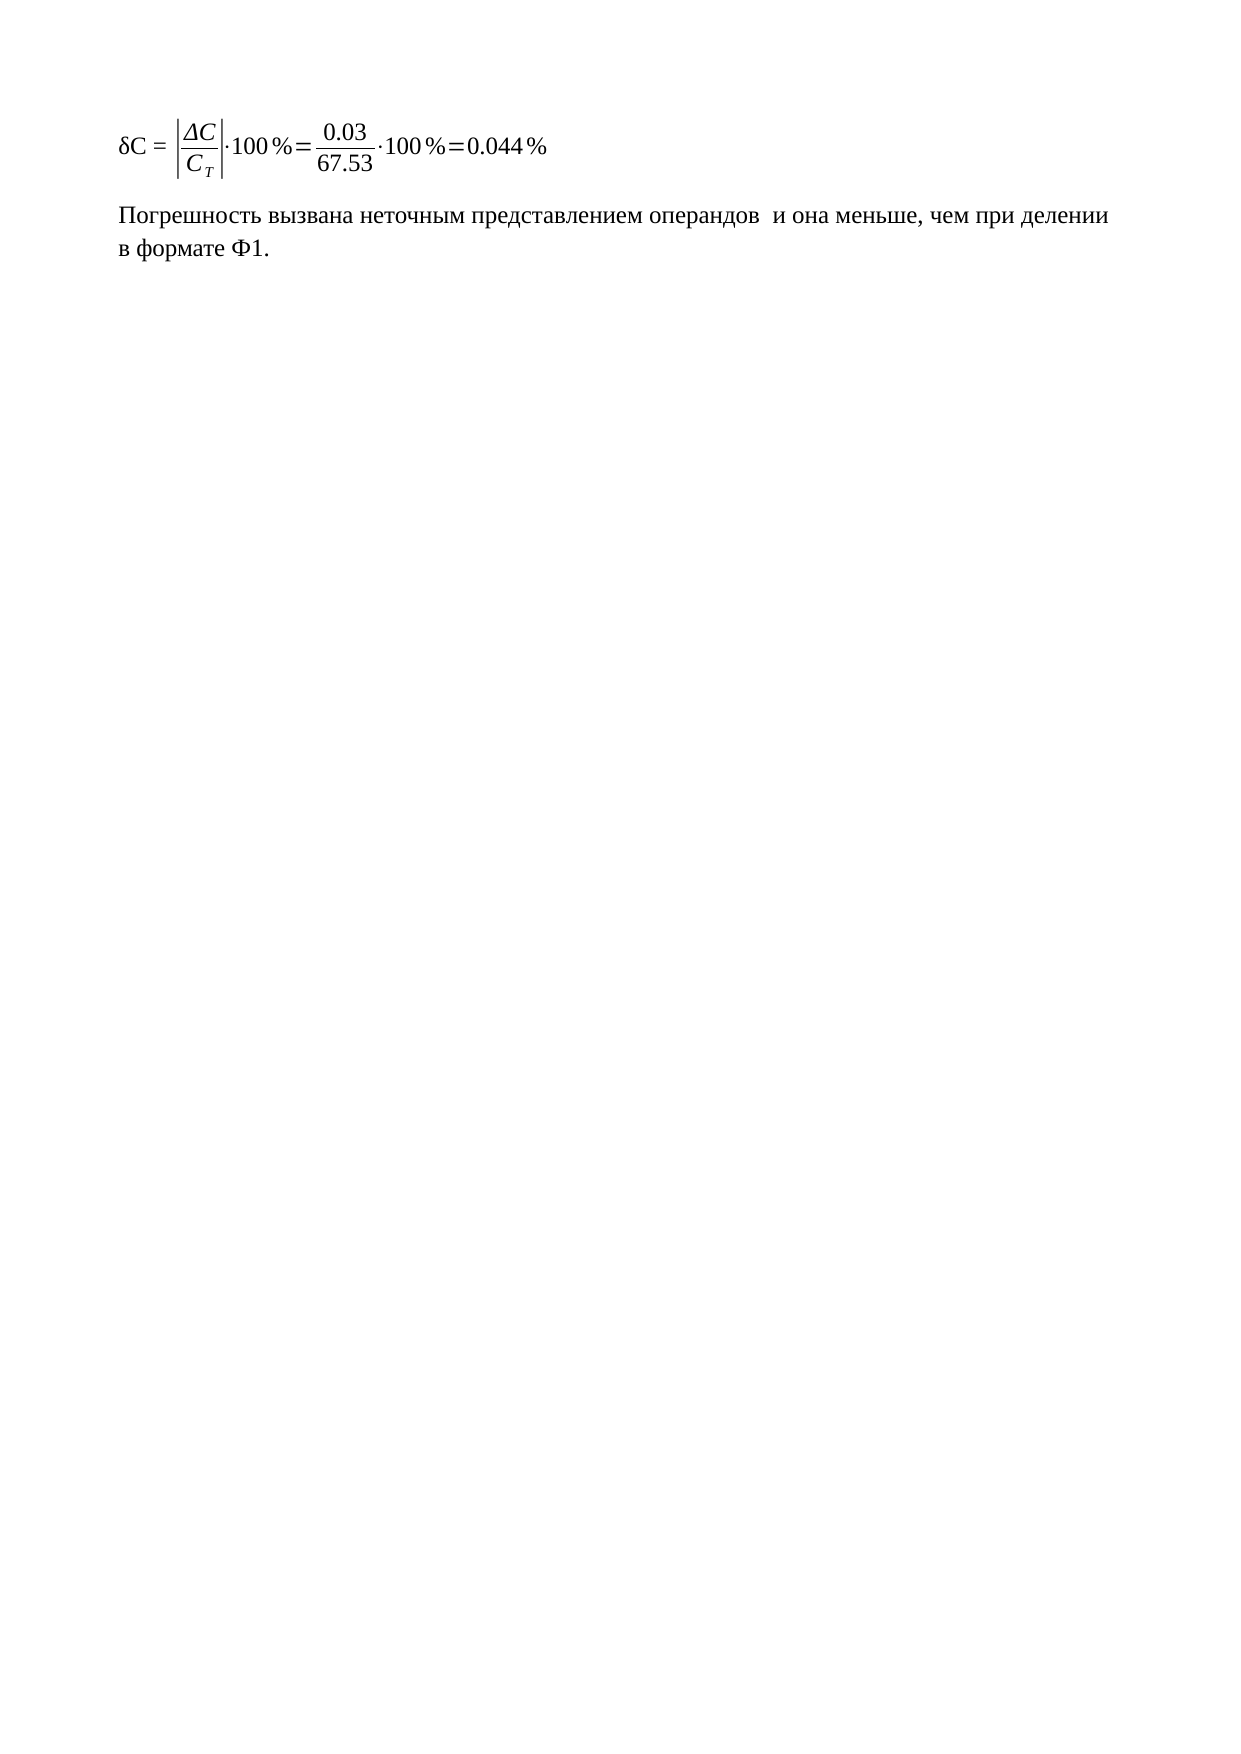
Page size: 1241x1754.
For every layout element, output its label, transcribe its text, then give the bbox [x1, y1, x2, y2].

text Погрешность вызвана неточным представлением операндов и она меньше, чем при делении в формате Ф1. [118, 200, 1122, 261]
text δC = [118, 118, 1122, 181]
